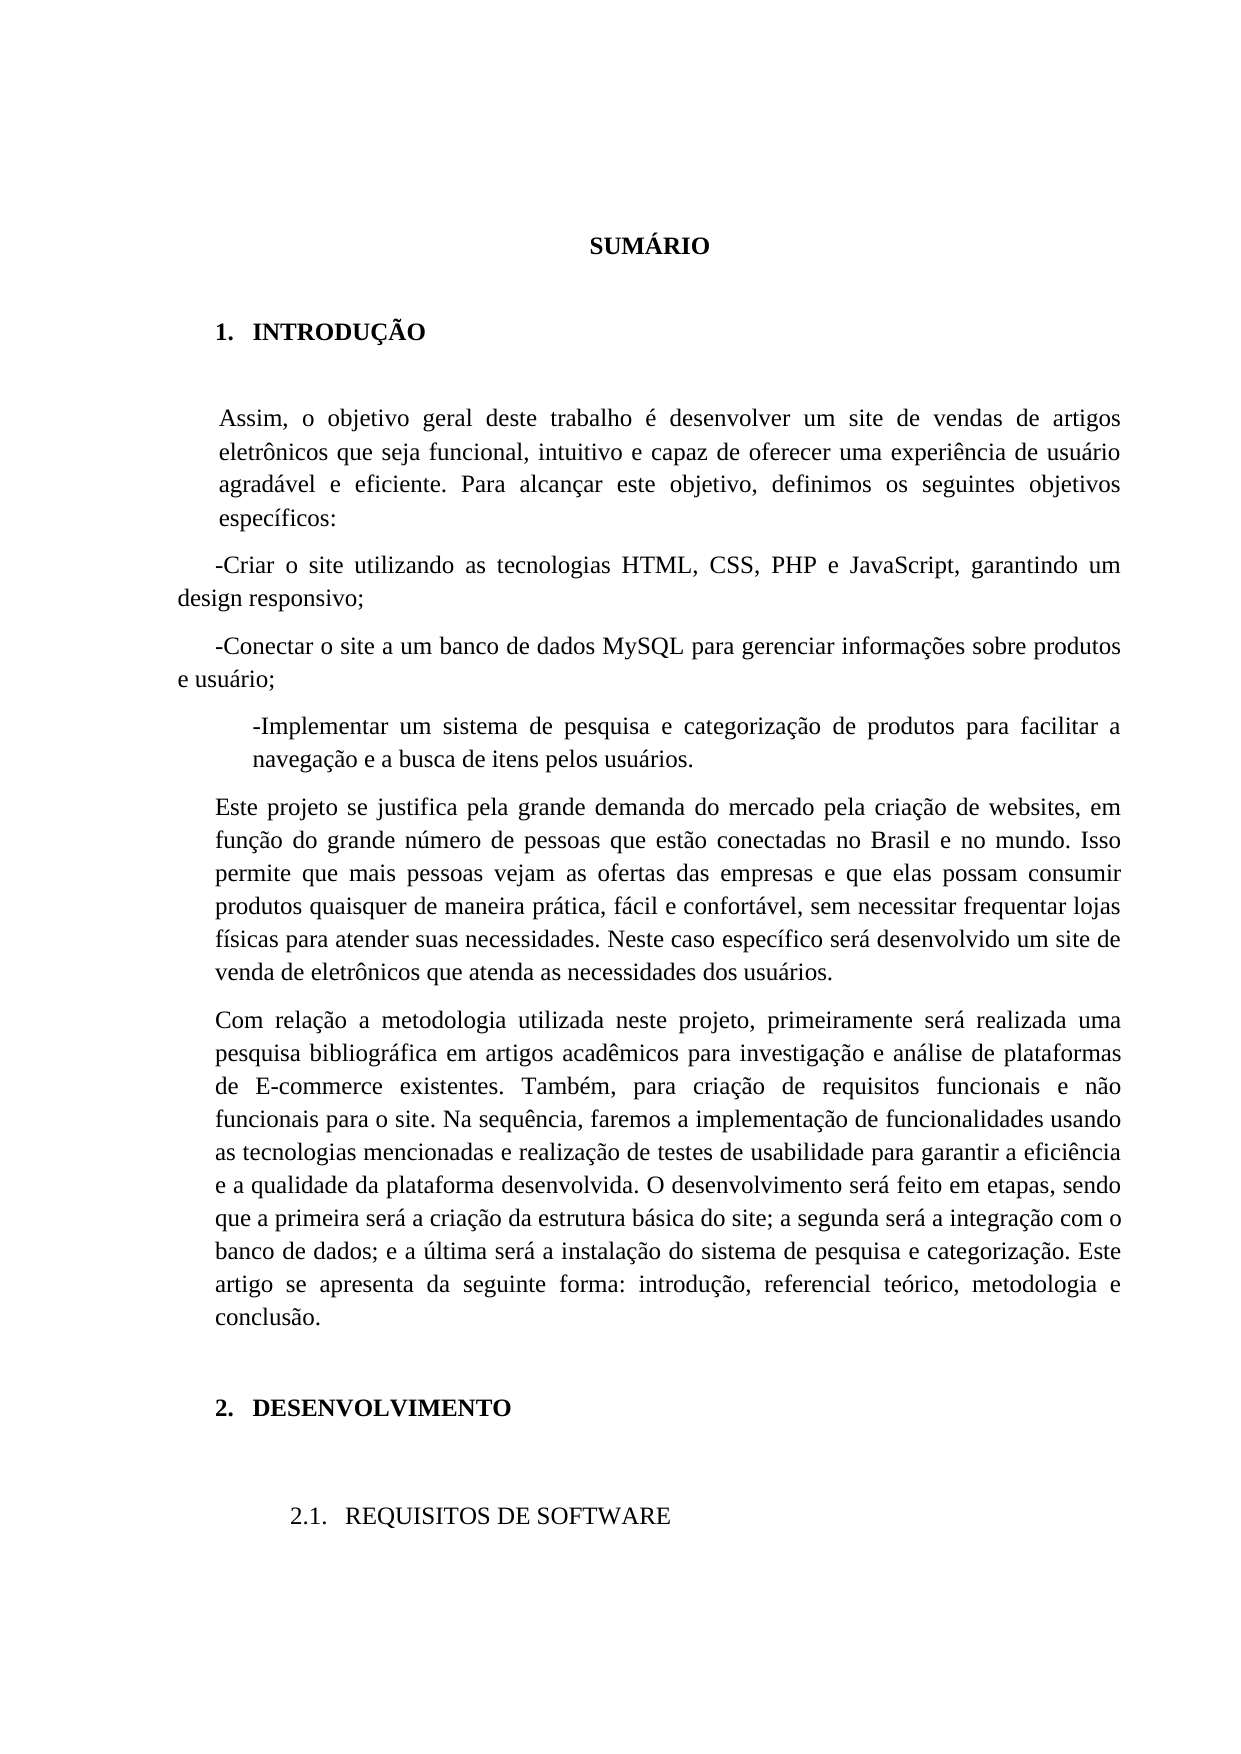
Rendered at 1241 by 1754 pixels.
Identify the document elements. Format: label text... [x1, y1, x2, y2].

text SUMÁRIO [177, 231, 1122, 260]
list Requisitos de Software [290, 1501, 1122, 1530]
text -Implementar um sistema de pesquisa e categorização de produtos para facilitar a navegação e a busca de itens pelos usuários. [252, 711, 1122, 773]
text Com relação a metodologia utilizada neste projeto, primeiramente será realizada uma pesquisa bibliográfica em artigos acadêmicos para investigação e análise de plataformas de E-commerce existentes. Também, para criação de requisitos funcionais e não funcionais para o site. Na sequência, faremos a implementação de funcionalidades usando as tecnologias mencionadas e realização de testes de usabilidade para garantir a eficiência e a qualidade da plataforma desenvolvida. O desenvolvimento será feito em etapas, sendo que a primeira será a criação da estrutura básica do site; a segunda será a integração com o banco de dados; e a última será a instalação do sistema de pesquisa e categorização. Este artigo se apresenta da seguinte forma: introdução, referencial teórico, metodologia e conclusão. [215, 1005, 1122, 1331]
text -Conectar o site a um banco de dados MySQL para gerenciar informações sobre produtos e usuário; [177, 631, 1122, 693]
text Assim, o objetivo geral deste trabalho é desenvolver um site de vendas de artigos eletrônicos que seja funcional, intuitivo e capaz de oferecer uma experiência de usuário agradável e eficiente. Para alcançar este objetivo, definimos os seguintes objetivos específicos: [218, 403, 1122, 531]
text Este projeto se justifica pela grande demanda do mercado pela criação de websites, em função do grande número de pessoas que estão conectadas no Brasil e no mundo. Isso permite que mais pessoas vejam as ofertas das empresas e que elas possam consumir produtos quaisquer de maneira prática, fácil e confortável, sem necessitar frequentar lojas físicas para atender suas necessidades. Neste caso específico será desenvolvido um site de venda de eletrônicos que atenda as necessidades dos usuários. [215, 792, 1122, 986]
text -Criar o site utilizando as tecnologias HTML, CSS, PHP e JavaScript, garantindo um design responsivo; [177, 550, 1122, 612]
list Desenvolvimento [215, 1393, 1122, 1421]
list Introdução [215, 317, 1122, 346]
